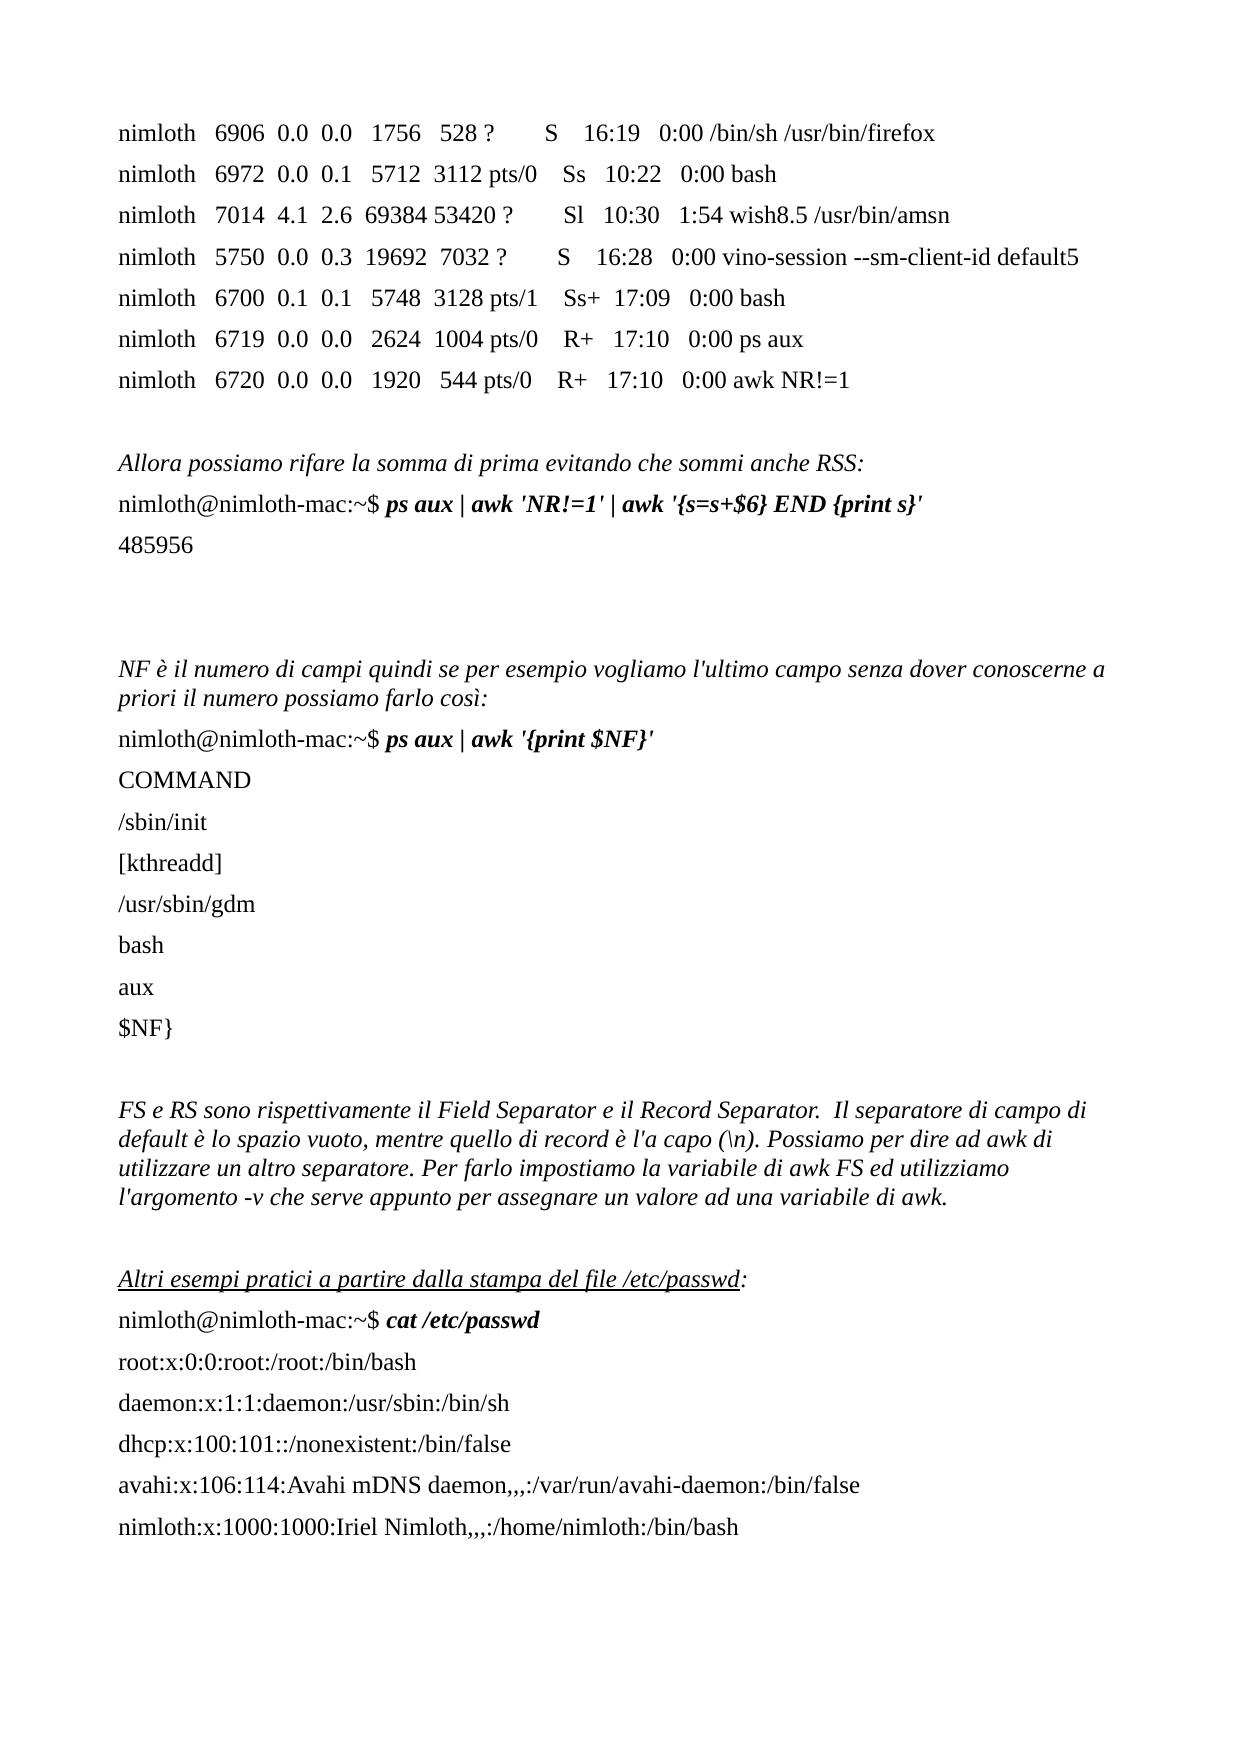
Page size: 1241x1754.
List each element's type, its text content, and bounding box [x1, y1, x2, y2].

text FS e RS sono rispettivamente il Field Separator e il Record Separator. Il separatore di campo di default è lo spazio vuoto, mentre quello di record è l'a capo (\n). Possiamo per dire ad awk di utilizzare un altro separatore. Per farlo impostiamo la variabile di awk FS ed utilizziamo l'argomento -v che serve appunto per assegnare un valore ad una variabile di awk. [118, 1096, 1122, 1211]
text nimloth@nimloth-mac:~$ cat /etc/passwd [118, 1306, 1122, 1334]
text nimloth 6719 0.0 0.0 2624 1004 pts/0 R+ 17:10 0:00 ps aux [118, 324, 1122, 353]
text dhcp:x:100:101::/nonexistent:/bin/false [118, 1429, 1122, 1458]
text 485956 [118, 531, 1122, 559]
text nimloth 7014 4.1 2.6 69384 53420 ? Sl 10:30 1:54 wish8.5 /usr/bin/amsn [118, 201, 1122, 229]
text nimloth@nimloth-mac:~$ ps aux | awk '{print $NF}' [118, 724, 1122, 753]
text nimloth 6700 0.1 0.1 5748 3128 pts/1 Ss+ 17:09 0:00 bash [118, 283, 1122, 312]
text nimloth:x:1000:1000:Iriel Nimloth,,,:/home/nimloth:/bin/bash [118, 1512, 1122, 1541]
text nimloth 6720 0.0 0.0 1920 544 pts/0 R+ 17:10 0:00 awk NR!=1 [118, 366, 1122, 394]
text aux [118, 972, 1122, 1001]
text Altri esempi pratici a partire dalla stampa del file /etc/passwd: [118, 1264, 1122, 1293]
text root:x:0:0:root:/root:/bin/bash [118, 1347, 1122, 1376]
text COMMAND [118, 766, 1122, 794]
text [kthreadd] [118, 848, 1122, 877]
text Allora possiamo rifare la somma di prima evitando che sommi anche RSS: [118, 448, 1122, 477]
text $NF} [118, 1013, 1122, 1042]
text /sbin/init [118, 807, 1122, 836]
text nimloth 6972 0.0 0.1 5712 3112 pts/0 Ss 10:22 0:00 bash [118, 159, 1122, 188]
text bash [118, 931, 1122, 959]
text /usr/sbin/gdm [118, 889, 1122, 918]
text nimloth 5750 0.0 0.3 19692 7032 ? S 16:28 0:00 vino-session --sm-client-id default5 [118, 242, 1122, 271]
text daemon:x:1:1:daemon:/usr/sbin:/bin/sh [118, 1388, 1122, 1417]
text NF è il numero di campi quindi se per esempio vogliamo l'ultimo campo senza dover conoscerne a priori il numero possiamo farlo così: [118, 654, 1122, 712]
text nimloth 6906 0.0 0.0 1756 528 ? S 16:19 0:00 /bin/sh /usr/bin/firefox [118, 118, 1122, 147]
text avahi:x:106:114:Avahi mDNS daemon,,,:/var/run/avahi-daemon:/bin/false [118, 1471, 1122, 1499]
text nimloth@nimloth-mac:~$ ps aux | awk 'NR!=1' | awk '{s=s+$6} END {print s}' [118, 489, 1122, 518]
